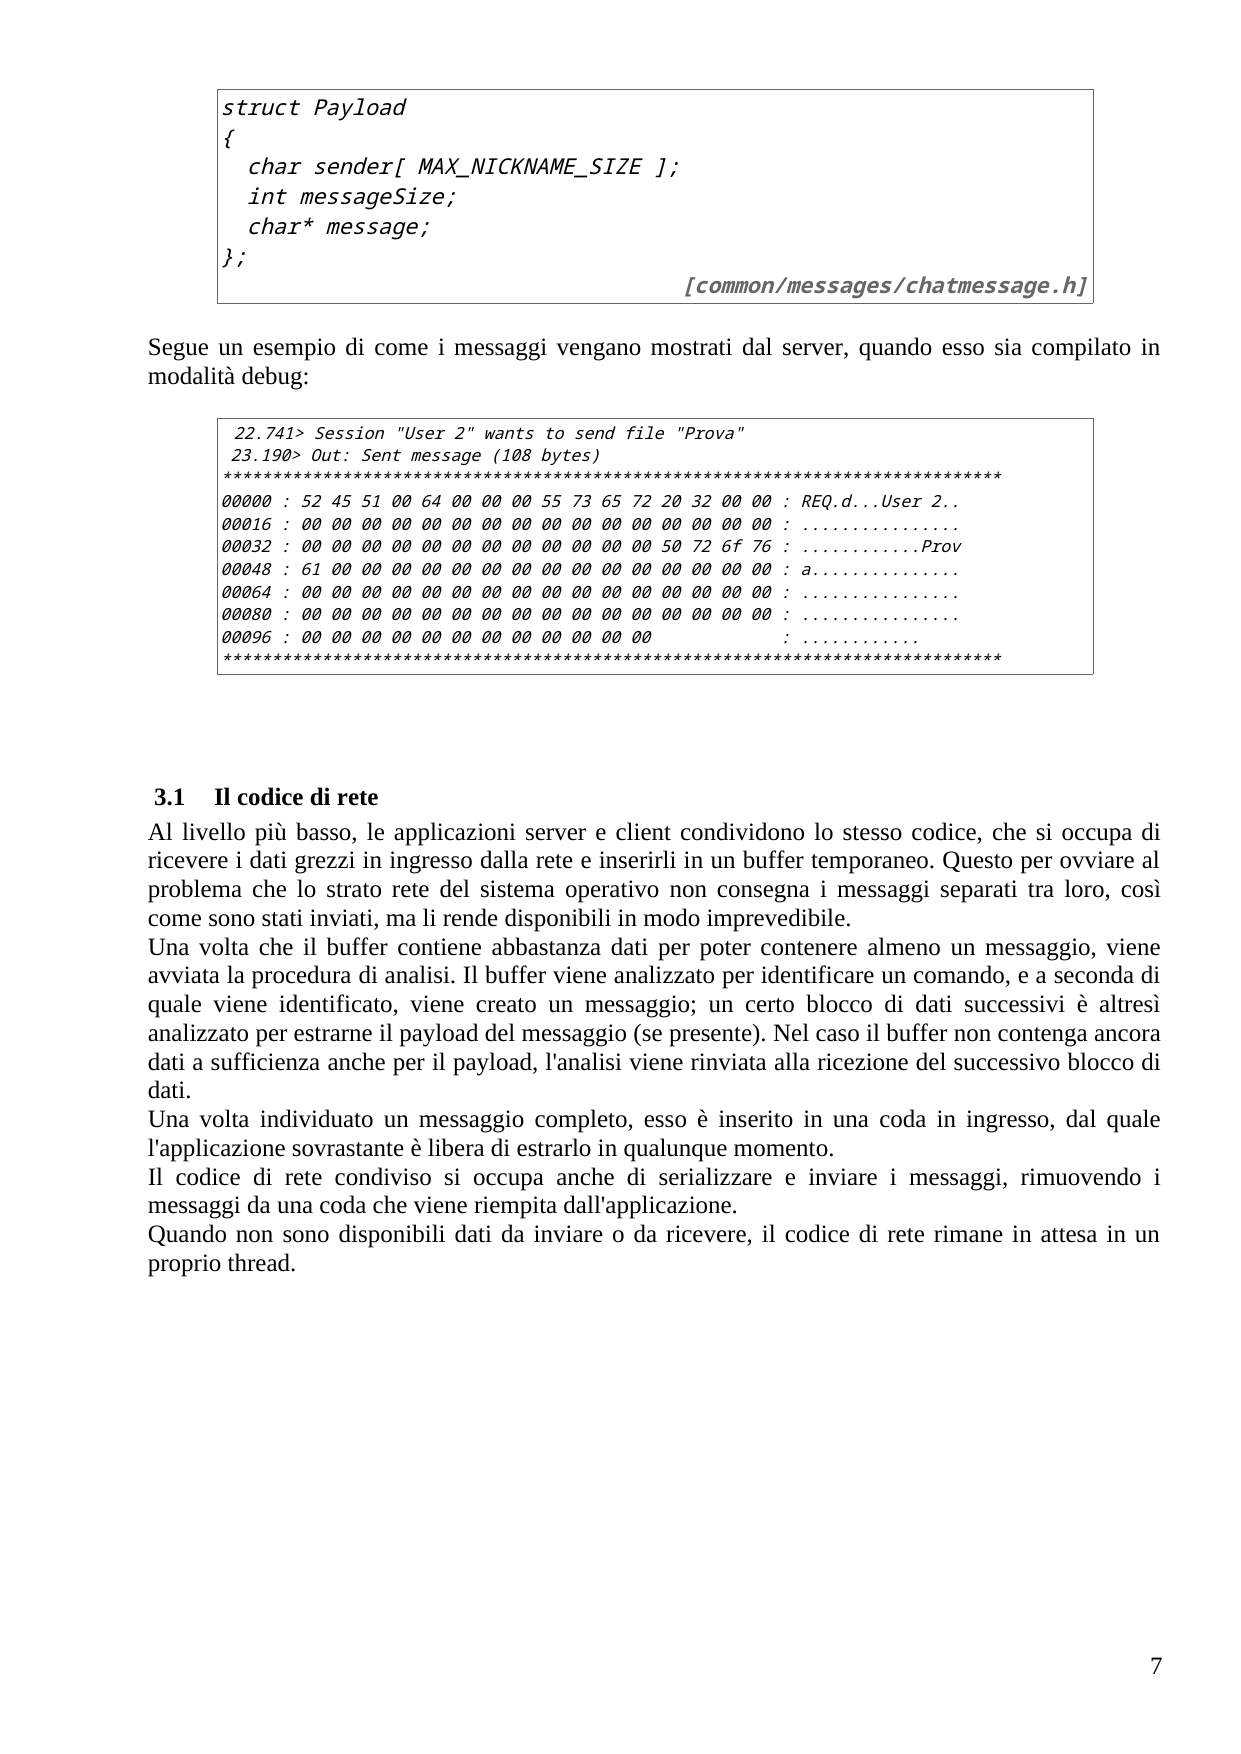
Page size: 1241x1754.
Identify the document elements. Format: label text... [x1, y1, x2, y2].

text Il codice di rete condiviso si occupa anche di serializzare e inviare i messaggi, rimuovendo i messaggi da una coda che viene riempita dall'applicazione. [148, 1162, 1162, 1219]
text }; [220, 241, 1090, 270]
text 23.190> Out: Sent message (108 bytes) [220, 444, 1090, 467]
text ****************************************************************************** [220, 467, 1090, 489]
text Al livello più basso, le applicazioni server e client condividono lo stesso codice, che si occupa di ricevere i dati grezzi in ingresso dalla rete e inserirli in un buffer temporaneo. Questo per ovviare al problema che lo strato rete del sistema operativo non consegna i messaggi separati tra loro, così come sono stati inviati, ma li rende disponibili in modo imprevedibile. [148, 817, 1162, 932]
text 22.741> Session "User 2" wants to send file "Prova" [220, 421, 1090, 444]
text struct Payload [220, 92, 1090, 121]
text int messageSize; [220, 181, 1090, 211]
text ****************************************************************************** [220, 648, 1090, 671]
text { [220, 121, 1090, 151]
text Una volta che il buffer contiene abbastanza dati per poter contenere almeno un messaggio, viene avviata la procedura di analisi. Il buffer viene analizzato per identificare un comando, e a seconda di quale viene identificato, viene creato un messaggio; un certo blocco di dati successivi è altresì analizzato per estrarne il payload del messaggio (se presente). Nel caso il buffer non contenga ancora dati a sufficienza anche per il payload, l'analisi viene rinviata alla ricezione del successivo blocco di dati. [148, 932, 1162, 1104]
text Una volta individuato un messaggio completo, esso è inserito in una coda in ingresso, dal quale l'applicazione sovrastante è libera di estrarlo in qualunque momento. [148, 1104, 1162, 1162]
subtitle Il codice di rete [148, 782, 1162, 810]
text char sender[ MAX_NICKNAME_SIZE ]; [220, 151, 1090, 181]
text Segue un esempio di come i messaggi vengano mostrati dal server, quando esso sia compilato in modalità debug: [148, 332, 1162, 389]
text 00048 : 61 00 00 00 00 00 00 00 00 00 00 00 00 00 00 00 : a............... [220, 557, 1090, 580]
text 00032 : 00 00 00 00 00 00 00 00 00 00 00 00 50 72 6f 76 : ............Prov [220, 535, 1090, 557]
text Quando non sono disponibili dati da inviare o da ricevere, il codice di rete rimane in attesa in un proprio thread. [148, 1219, 1162, 1277]
text char* message; [220, 211, 1090, 241]
text 00000 : 52 45 51 00 64 00 00 00 55 73 65 72 20 32 00 00 : REQ.d...User 2.. [220, 489, 1090, 512]
text [common/messages/chatmessage.h] [220, 270, 1090, 300]
text 00064 : 00 00 00 00 00 00 00 00 00 00 00 00 00 00 00 00 : ................ [220, 580, 1090, 603]
text 00080 : 00 00 00 00 00 00 00 00 00 00 00 00 00 00 00 00 : ................ [220, 603, 1090, 626]
text 00096 : 00 00 00 00 00 00 00 00 00 00 00 00 : ............ [220, 626, 1090, 648]
text 00016 : 00 00 00 00 00 00 00 00 00 00 00 00 00 00 00 00 : ................ [220, 512, 1090, 535]
